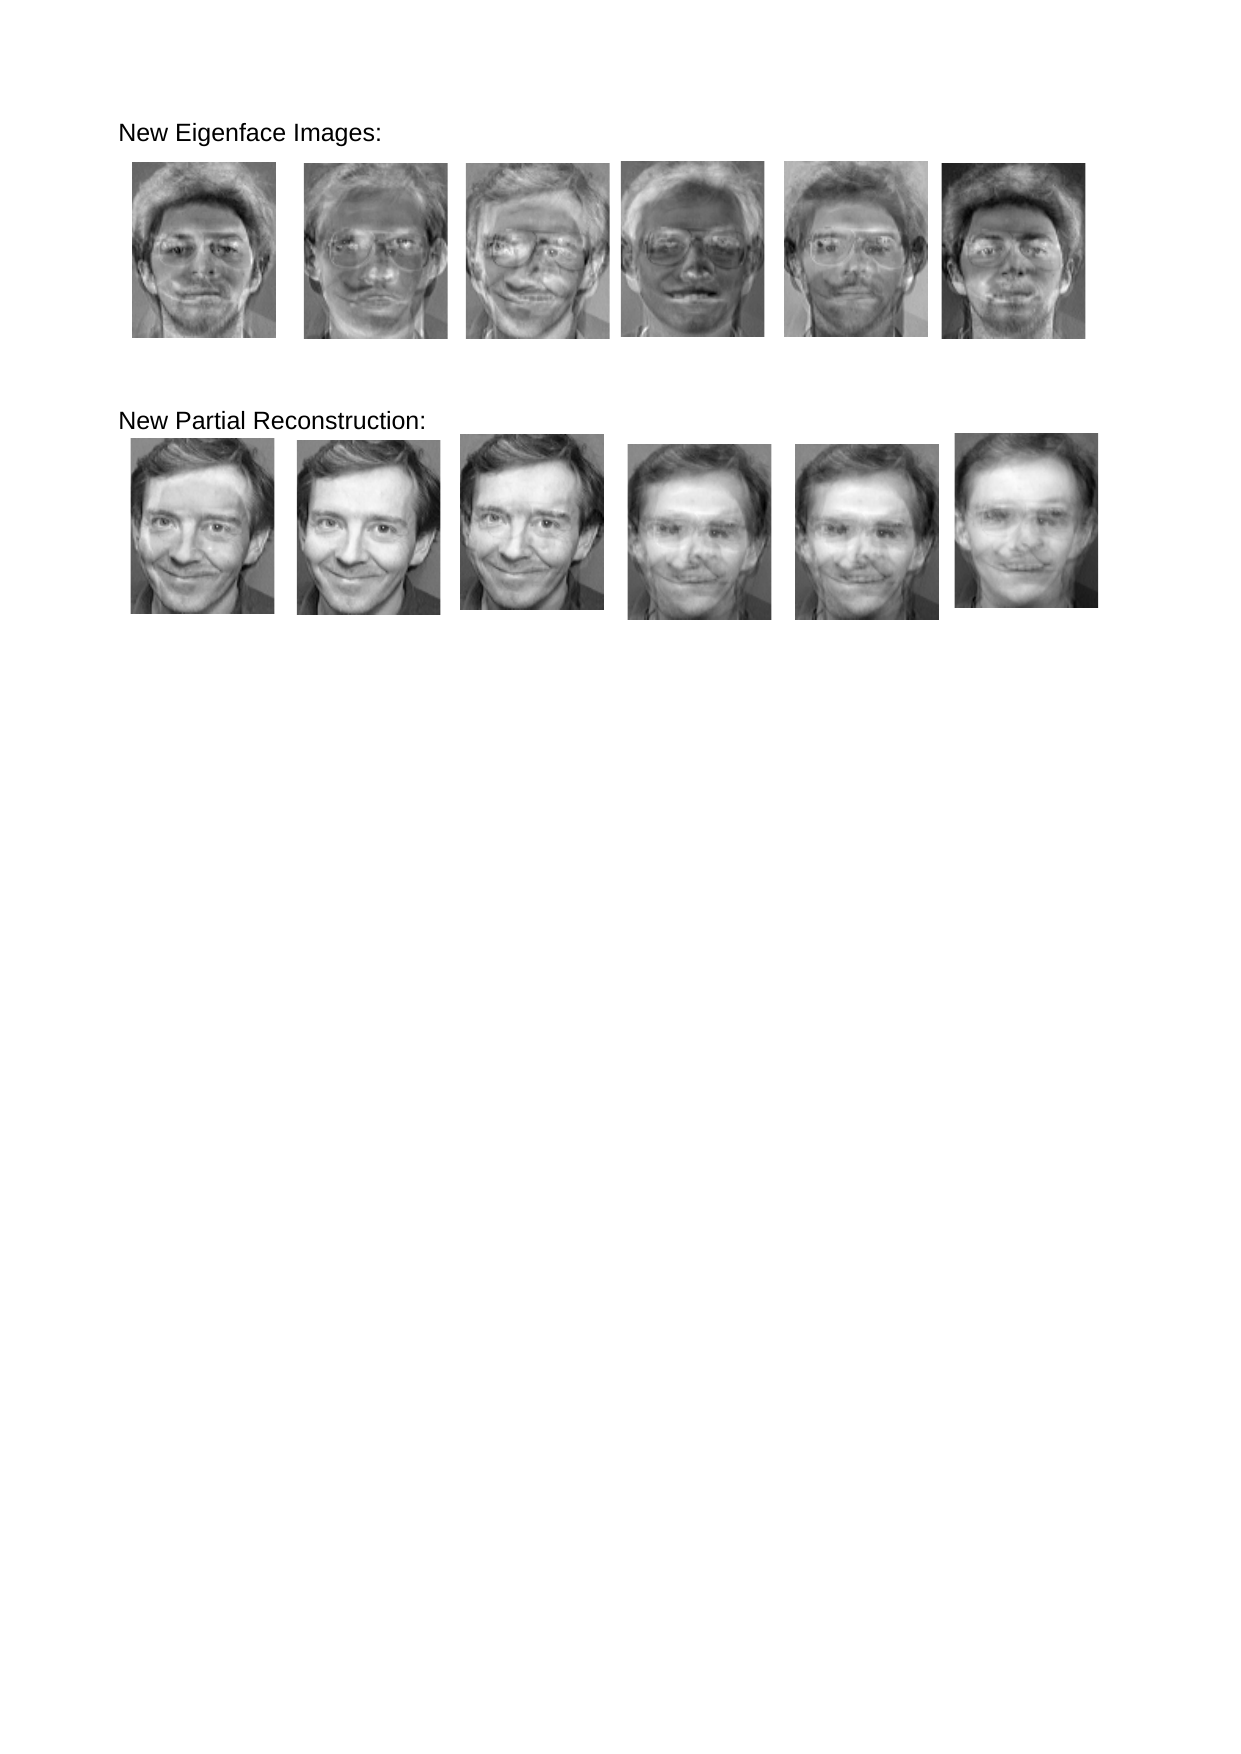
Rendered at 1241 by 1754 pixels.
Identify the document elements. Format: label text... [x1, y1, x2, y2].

picture [795, 444, 939, 620]
text New Partial Reconstruction: [118, 406, 1122, 434]
picture [465, 163, 610, 339]
picture [303, 163, 448, 339]
picture [132, 162, 276, 338]
picture [620, 161, 765, 337]
picture [460, 434, 604, 610]
picture [954, 433, 1099, 608]
picture [784, 161, 928, 337]
picture [627, 444, 772, 620]
picture [296, 440, 441, 615]
text New Eigenface Images: [118, 118, 1122, 147]
picture [130, 438, 275, 614]
picture [941, 163, 1086, 339]
